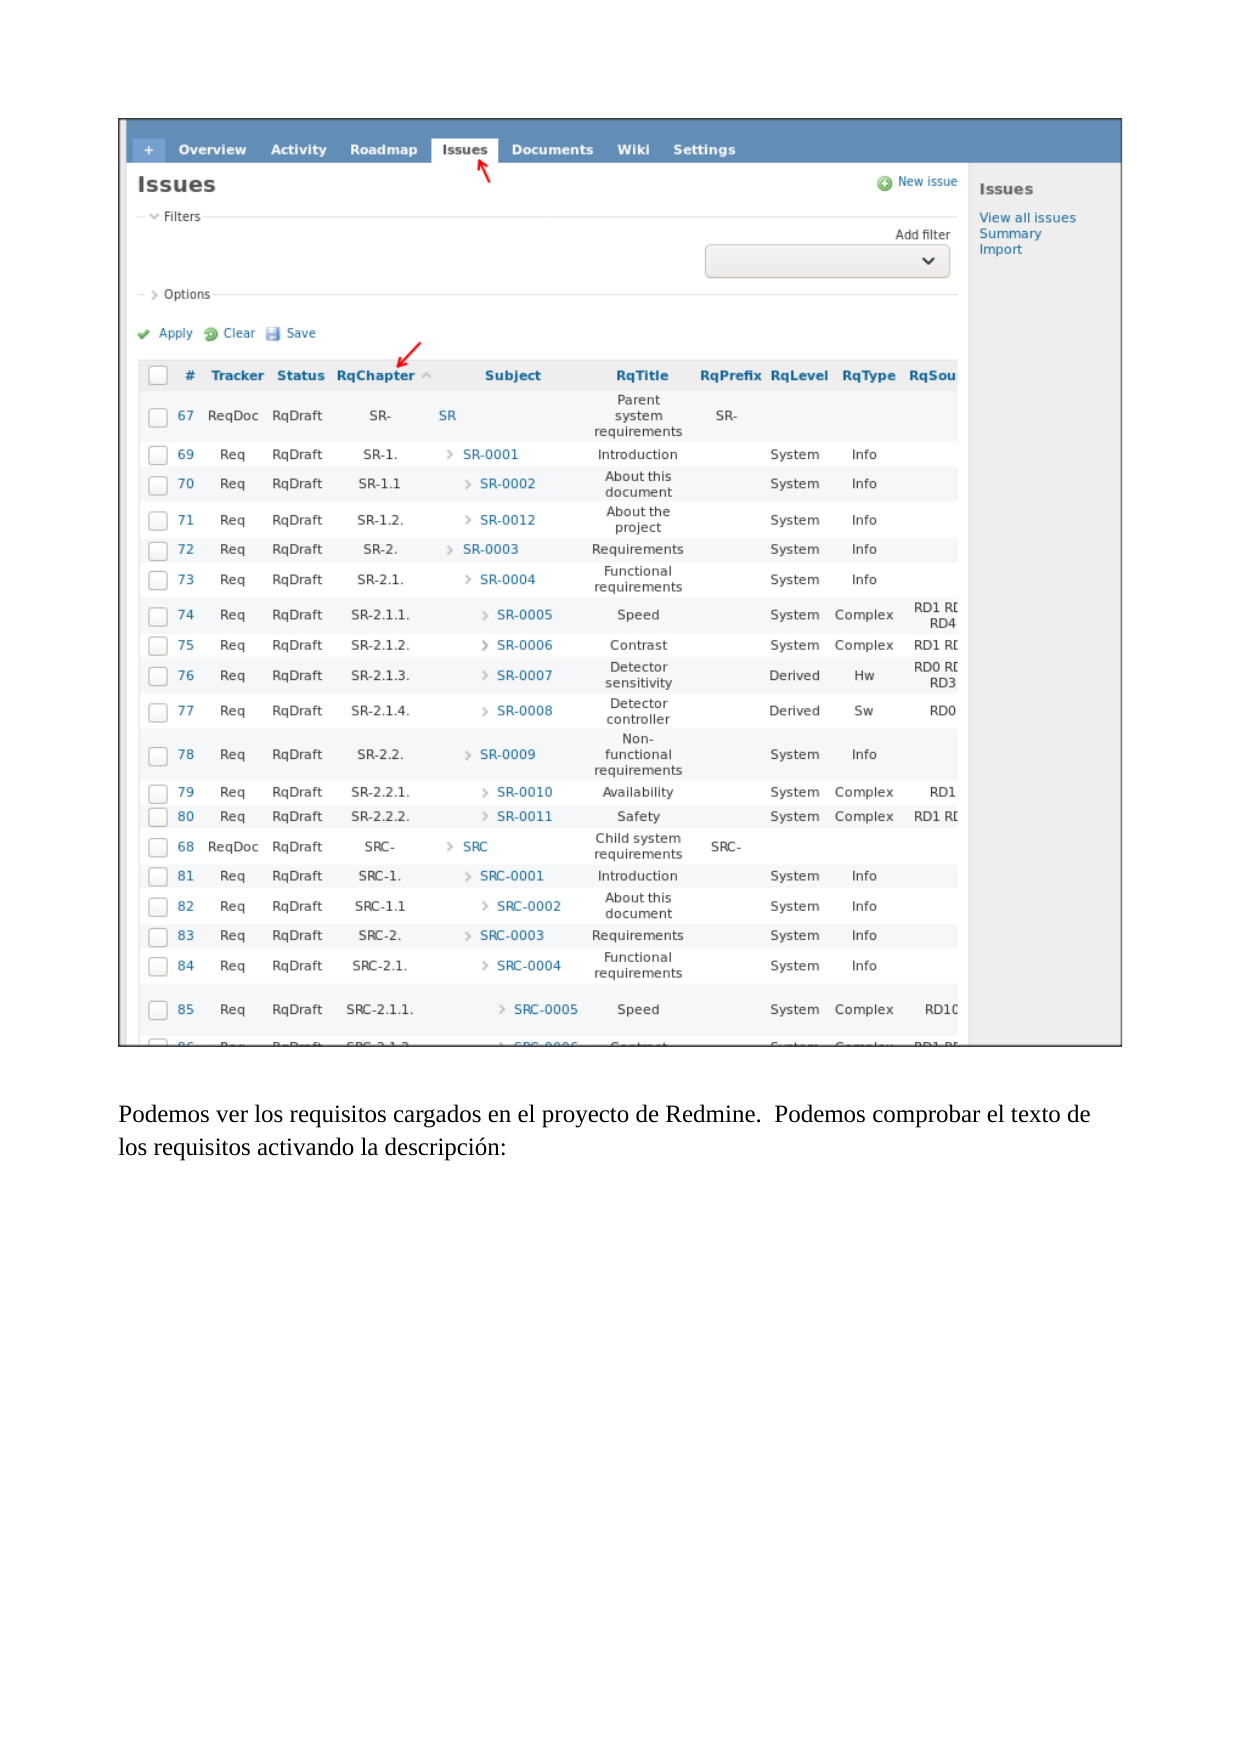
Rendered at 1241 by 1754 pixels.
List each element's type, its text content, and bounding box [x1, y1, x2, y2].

picture [118, 118, 1123, 1047]
text Podemos ver los requisitos cargados en el proyecto de Redmine. Podemos comprobar el texto de los requisitos activando la descripción: [118, 1099, 1122, 1161]
